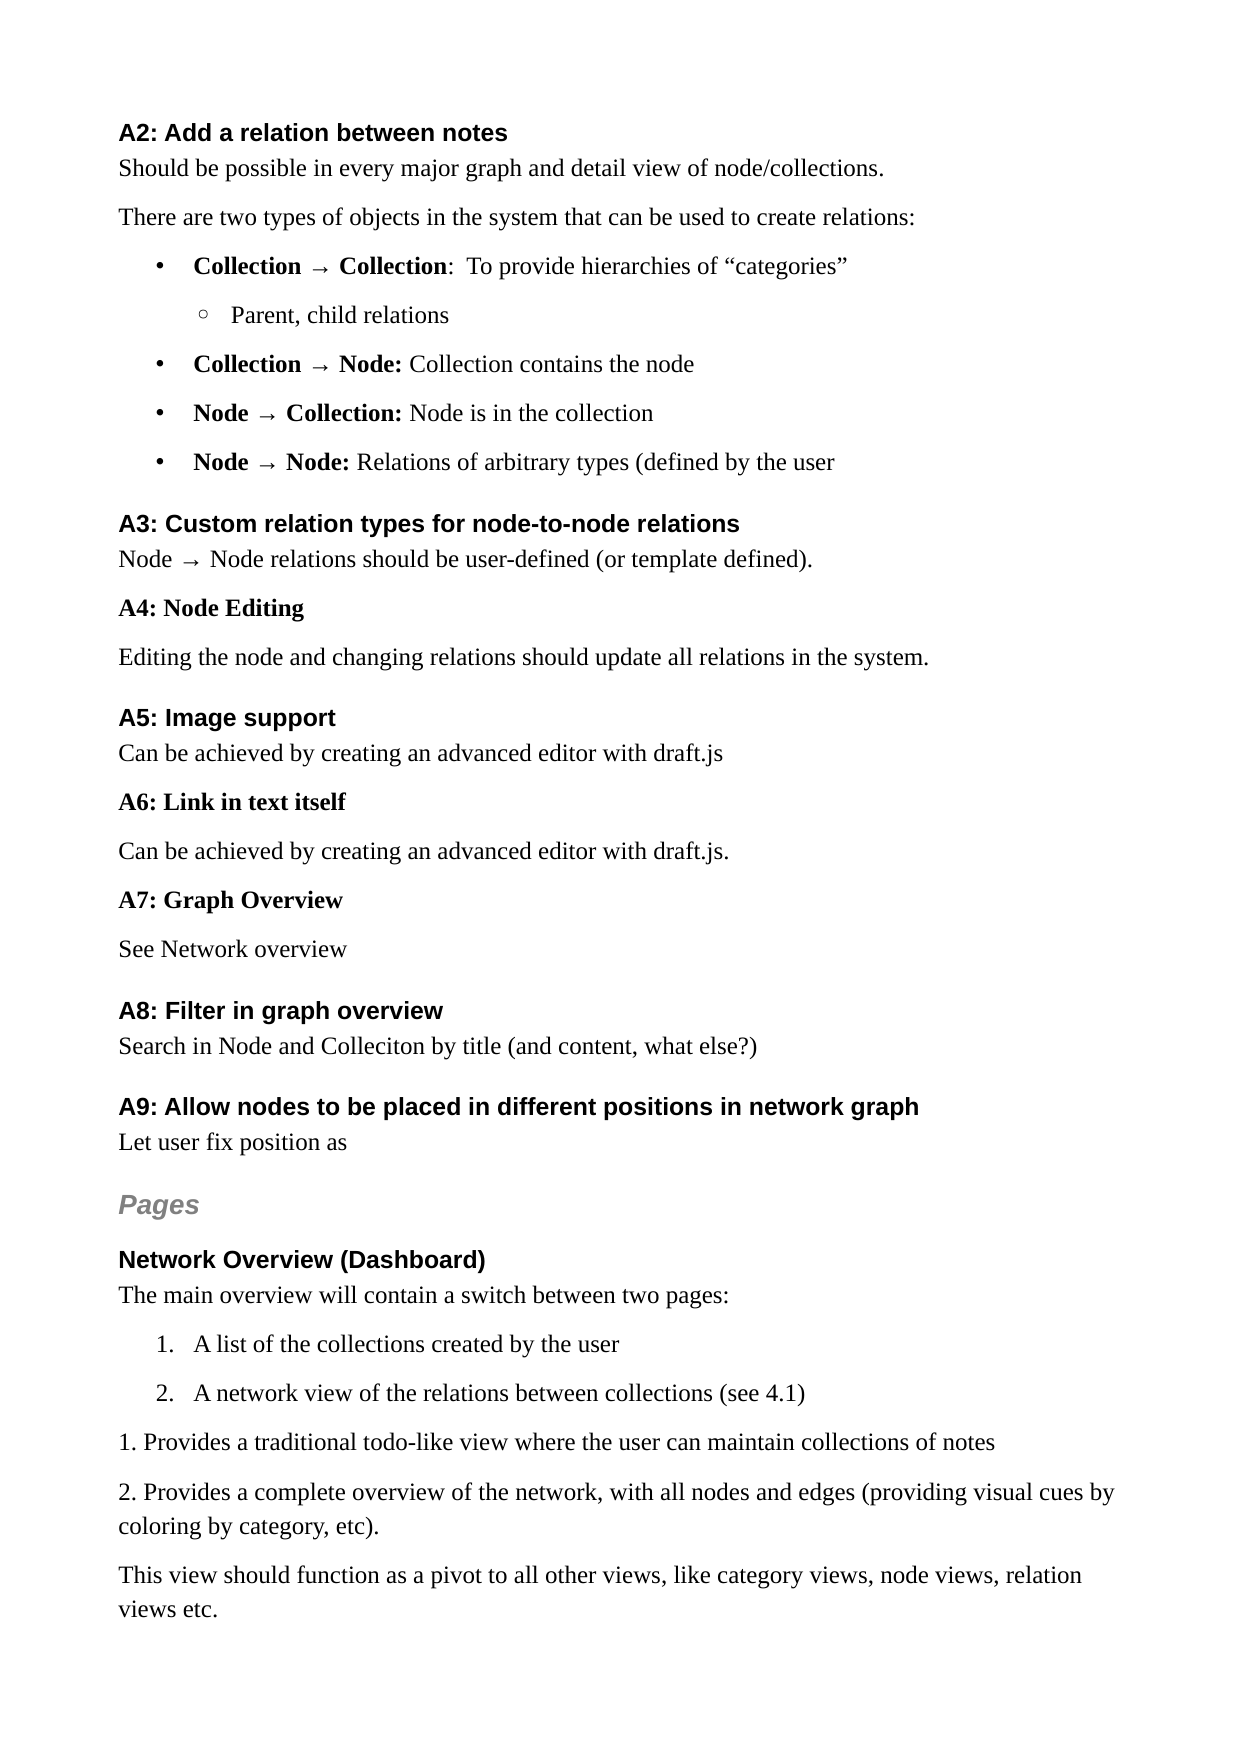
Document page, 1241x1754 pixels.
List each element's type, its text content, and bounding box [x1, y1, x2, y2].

text Node → Node relations should be user-defined (or template defined). [118, 544, 1122, 572]
list A list of the collections created by the user [156, 1329, 1122, 1358]
text The main overview will contain a switch between two pages: [118, 1280, 1122, 1309]
subtitle A2: Add a relation between notes [118, 118, 1122, 147]
text This view should function as a pivot to all other views, like category views, node views, relation views etc. [118, 1560, 1122, 1623]
list Node → Node: Relations of arbitrary types (defined by the user [156, 447, 1122, 476]
text Editing the node and changing relations should update all relations in the system. [118, 642, 1122, 671]
text 2. Provides a complete overview of the network, with all nodes and edges (providing visual cues by coloring by category, etc). [118, 1477, 1122, 1540]
text Let user fix position as [118, 1127, 1122, 1156]
text See Network overview [118, 934, 1122, 963]
subtitle A5: Image support [118, 703, 1122, 732]
text Can be achieved by creating an advanced editor with draft.js. [118, 836, 1122, 865]
subtitle A3: Custom relation types for node-to-node relations [118, 509, 1122, 537]
subtitle Network Overview (Dashboard) [118, 1246, 1122, 1274]
list Node → Collection: Node is in the collection [156, 398, 1122, 427]
text Search in Node and Colleciton by title (and content, what else?) [118, 1031, 1122, 1059]
text There are two types of objects in the system that can be used to create relations: [118, 202, 1122, 231]
list A network view of the relations between collections (see 4.1) [156, 1378, 1122, 1407]
text A6: Link in text itself [118, 787, 1122, 816]
text A7: Graph Overview [118, 885, 1122, 914]
subtitle A8: Filter in graph overview [118, 996, 1122, 1024]
list Collection → Node: Collection contains the node [156, 349, 1122, 378]
subtitle A9: Allow nodes to be placed in different positions in network graph [118, 1092, 1122, 1121]
text Should be possible in every major graph and detail view of node/collections. [118, 153, 1122, 182]
subtitle Pages [118, 1189, 1122, 1221]
list Parent, child relations [193, 300, 1122, 329]
text A4: Node Editing [118, 593, 1122, 621]
text Can be achieved by creating an advanced editor with draft.js [118, 738, 1122, 767]
text 1. Provides a traditional todo-like view where the user can maintain collections of notes [118, 1427, 1122, 1456]
list Collection → Collection: To provide hierarchies of “categories” [156, 251, 1122, 280]
